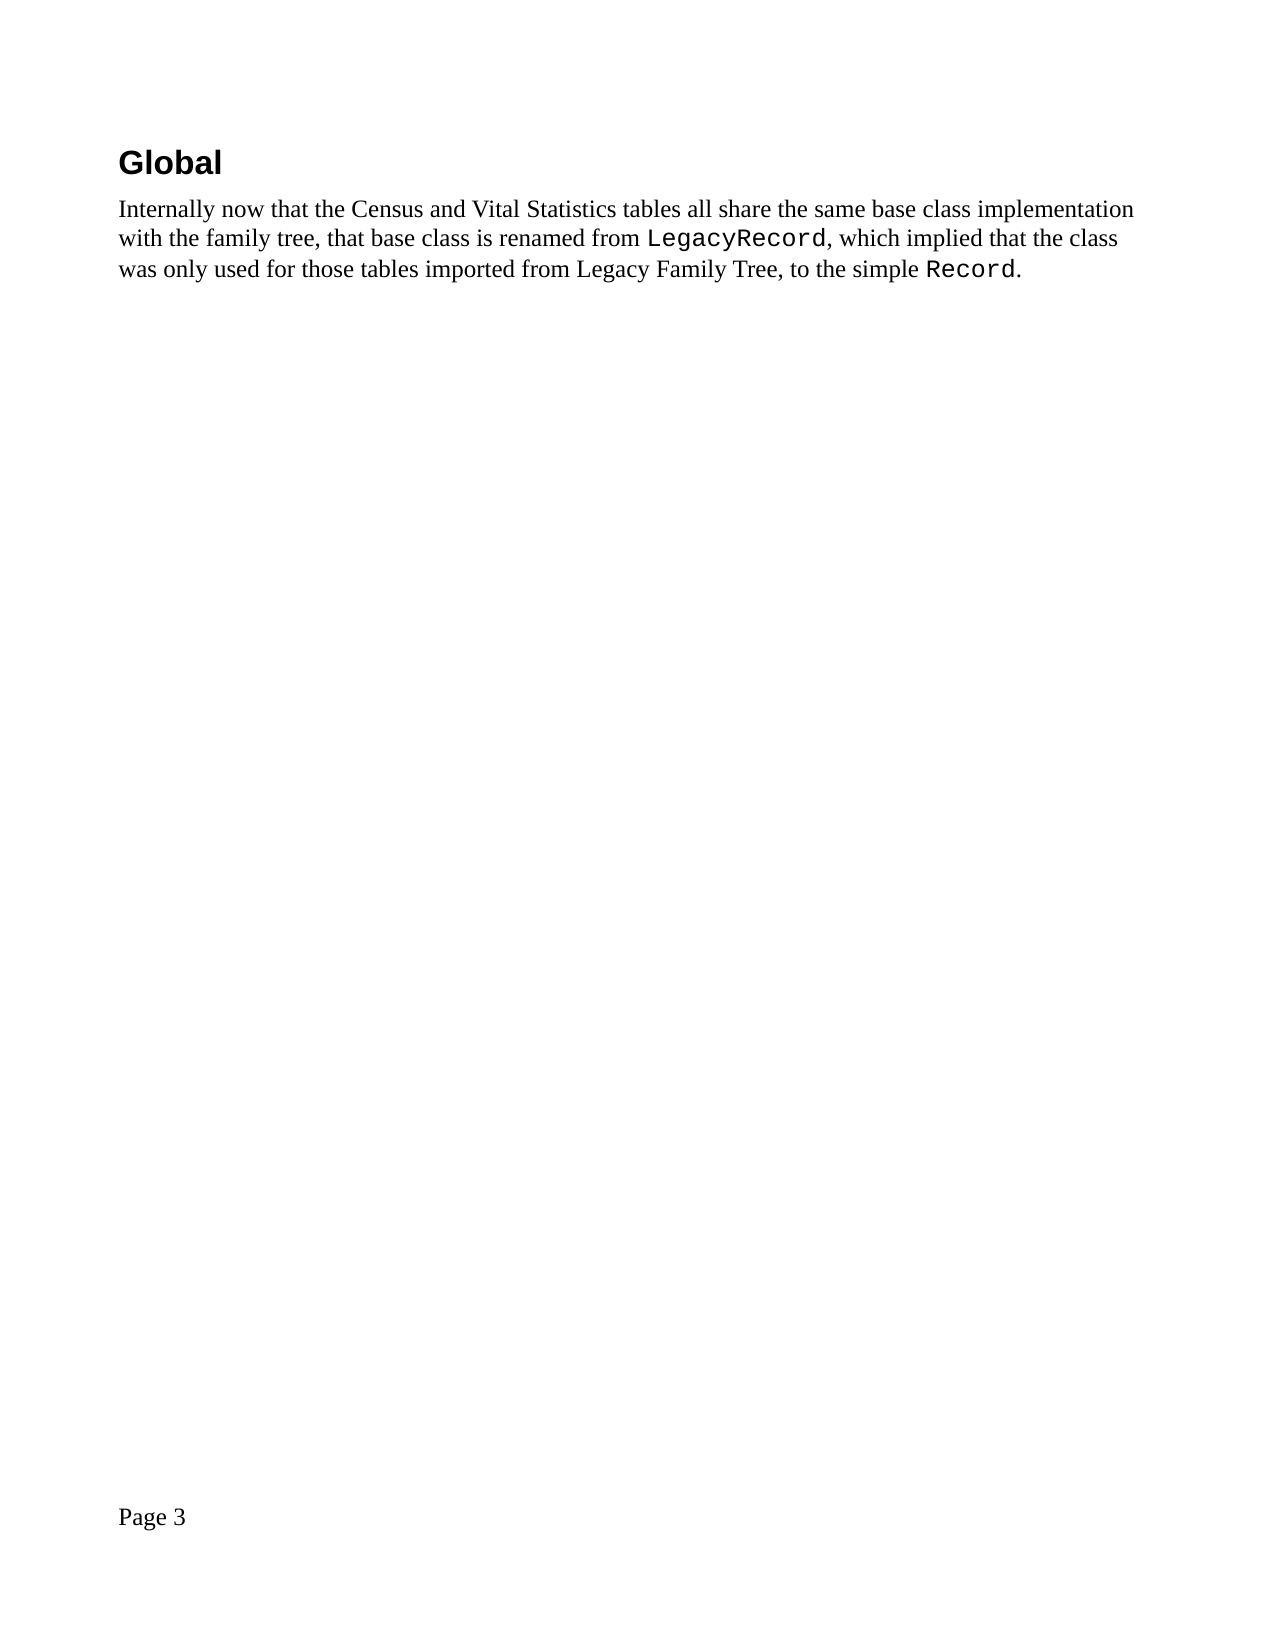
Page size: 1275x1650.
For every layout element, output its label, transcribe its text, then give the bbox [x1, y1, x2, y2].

text Internally now that the Census and Vital Statistics tables all share the same base class implementation with the family tree, that base class is renamed from LegacyRecord, which implied that the class was only used for those tables imported from Legacy Family Tree, to the simple Record. [118, 194, 1157, 285]
subtitle Global [118, 143, 1157, 182]
